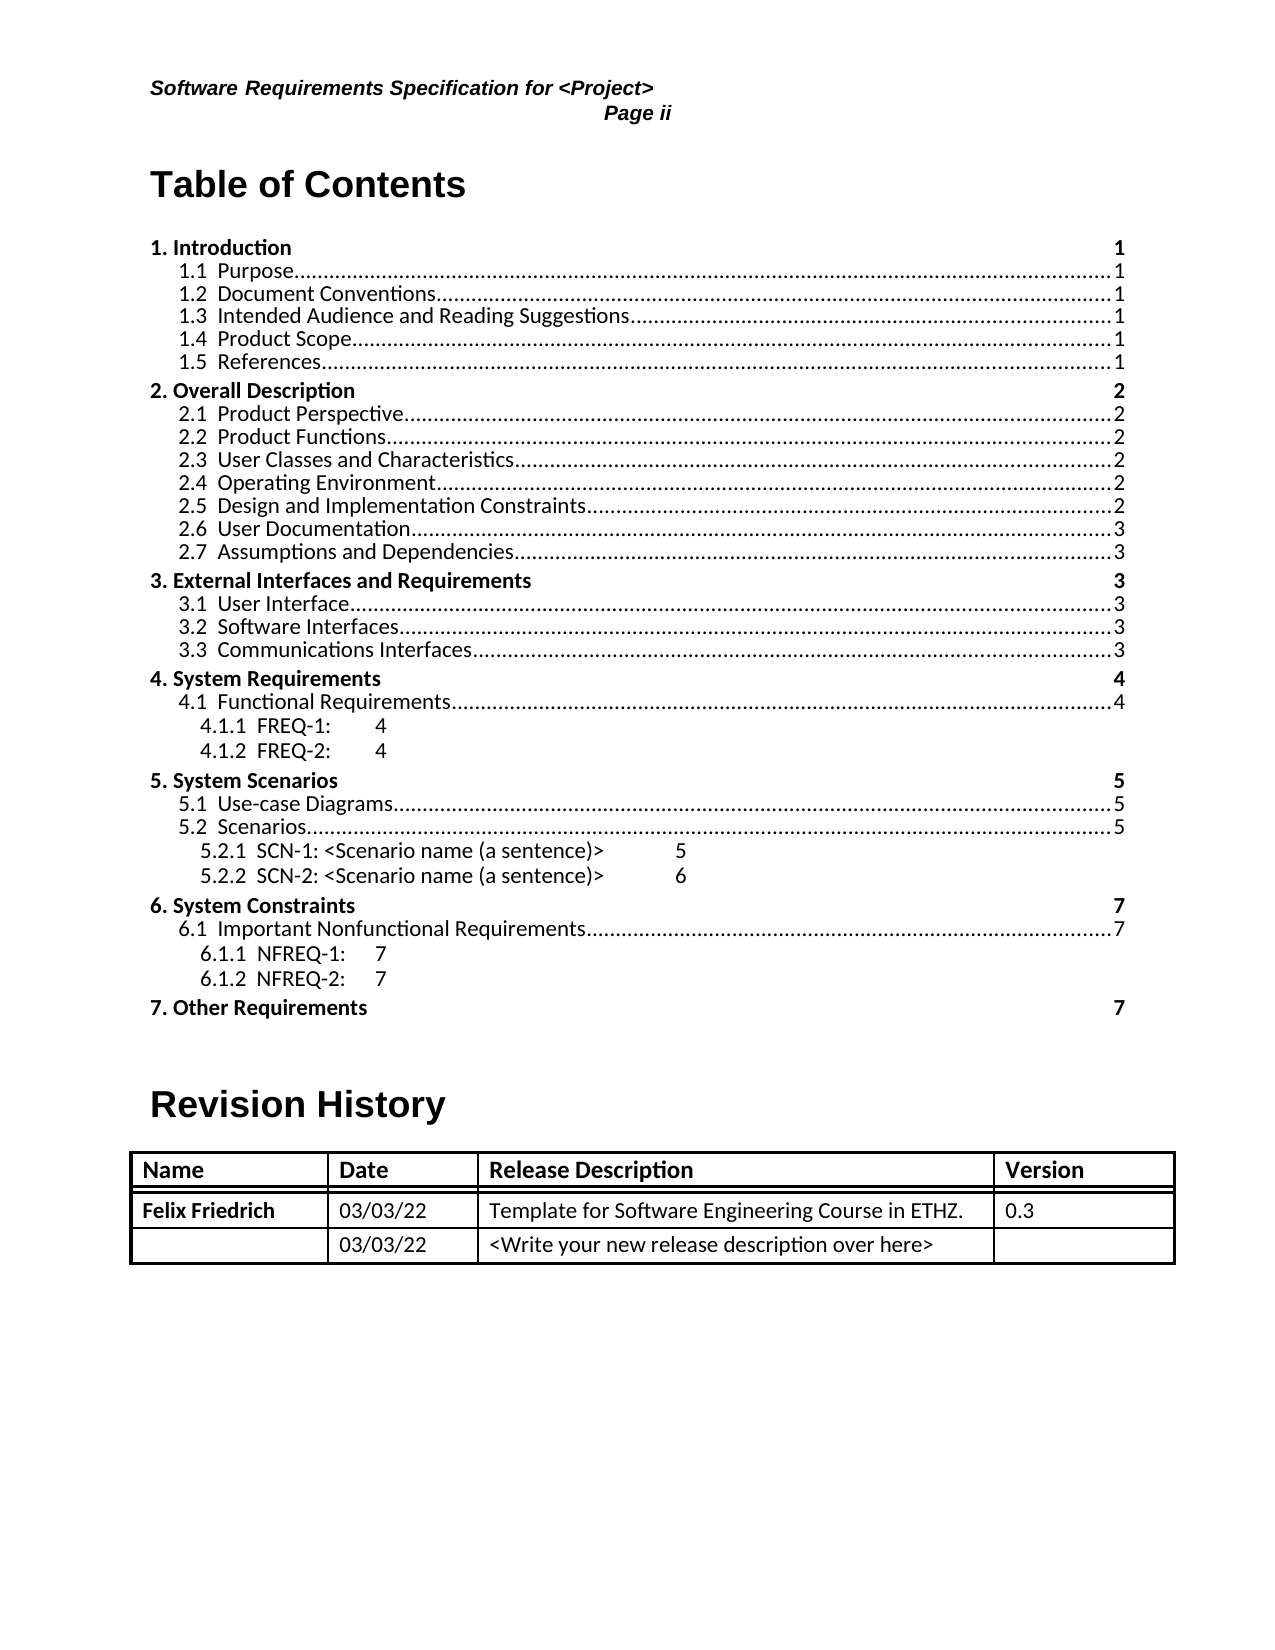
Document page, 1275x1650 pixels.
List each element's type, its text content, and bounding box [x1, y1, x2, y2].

table_cell <Write your new release description over here> [479, 1229, 993, 1262]
text 5.2 Scenarios 5 [178, 816, 1125, 839]
table_header Version [995, 1154, 1173, 1184]
table_cell [133, 1229, 327, 1262]
text 3.3 Communications Interfaces 3 [178, 639, 1125, 662]
text 6.1 Important Nonfunctional Requirements 7 [178, 918, 1125, 941]
text 5. System Scenarios 5 [150, 770, 1125, 793]
text 5.2.1 SCN-1: <Scenario name (a sentence)> 5 [200, 839, 1125, 864]
text 4. System Requirements 4 [150, 668, 1125, 691]
text 2.1 Product Perspective 2 [178, 403, 1125, 426]
text 4.1.2 FREQ-2: 4 [200, 739, 1125, 764]
text 7. Other Requirements 7 [150, 997, 1125, 1020]
text 1. Introduction 1 [150, 237, 1125, 260]
table_header Release Description [479, 1154, 993, 1184]
text 2.2 Product Functions 2 [178, 426, 1125, 449]
text 6. System Constraints 7 [150, 895, 1125, 918]
text 2.3 User Classes and Characteristics 2 [178, 449, 1125, 472]
text 1.4 Product Scope 1 [178, 328, 1125, 351]
table_cell [995, 1229, 1173, 1262]
table_cell Felix Friedrich [133, 1194, 327, 1227]
table_cell 03/03/22 [329, 1229, 477, 1262]
text 2.5 Design and Implementation Constraints 2 [178, 495, 1125, 518]
table_header Name [133, 1154, 327, 1184]
text 4.1 Functional Requirements 4 [178, 691, 1125, 714]
text 6.1.2 NFREQ-2: 7 [200, 966, 1125, 991]
text 3. External Interfaces and Requirements 3 [150, 570, 1125, 593]
table_header Date [329, 1154, 477, 1184]
text 1.2 Document Conventions 1 [178, 283, 1125, 306]
text 2.7 Assumptions and Dependencies 3 [178, 541, 1125, 564]
text 1.1 Purpose 1 [178, 260, 1125, 283]
text 5.1 Use-case Diagrams 5 [178, 793, 1125, 816]
text 1.5 References 1 [178, 351, 1125, 374]
text 2.6 User Documentation 3 [178, 518, 1125, 541]
text 4.1.1 FREQ-1: 4 [200, 714, 1125, 739]
text 2.4 Operating Environment 2 [178, 472, 1125, 495]
text Revision History [150, 1083, 1125, 1126]
text 3.1 User Interface 3 [178, 593, 1125, 616]
table_cell Template for Software Engineering Course in ETHZ. [479, 1194, 993, 1227]
text 6.1.1 NFREQ-1: 7 [200, 941, 1125, 966]
text Table of Contents [150, 162, 1125, 206]
table_cell 0.3 [995, 1194, 1173, 1227]
text 5.2.2 SCN-2: <Scenario name (a sentence)> 6 [200, 864, 1125, 889]
text 3.2 Software Interfaces 3 [178, 616, 1125, 639]
table_cell 03/03/22 [329, 1194, 477, 1227]
text 1.3 Intended Audience and Reading Suggestions 1 [178, 306, 1125, 328]
text 2. Overall Description 2 [150, 381, 1125, 403]
